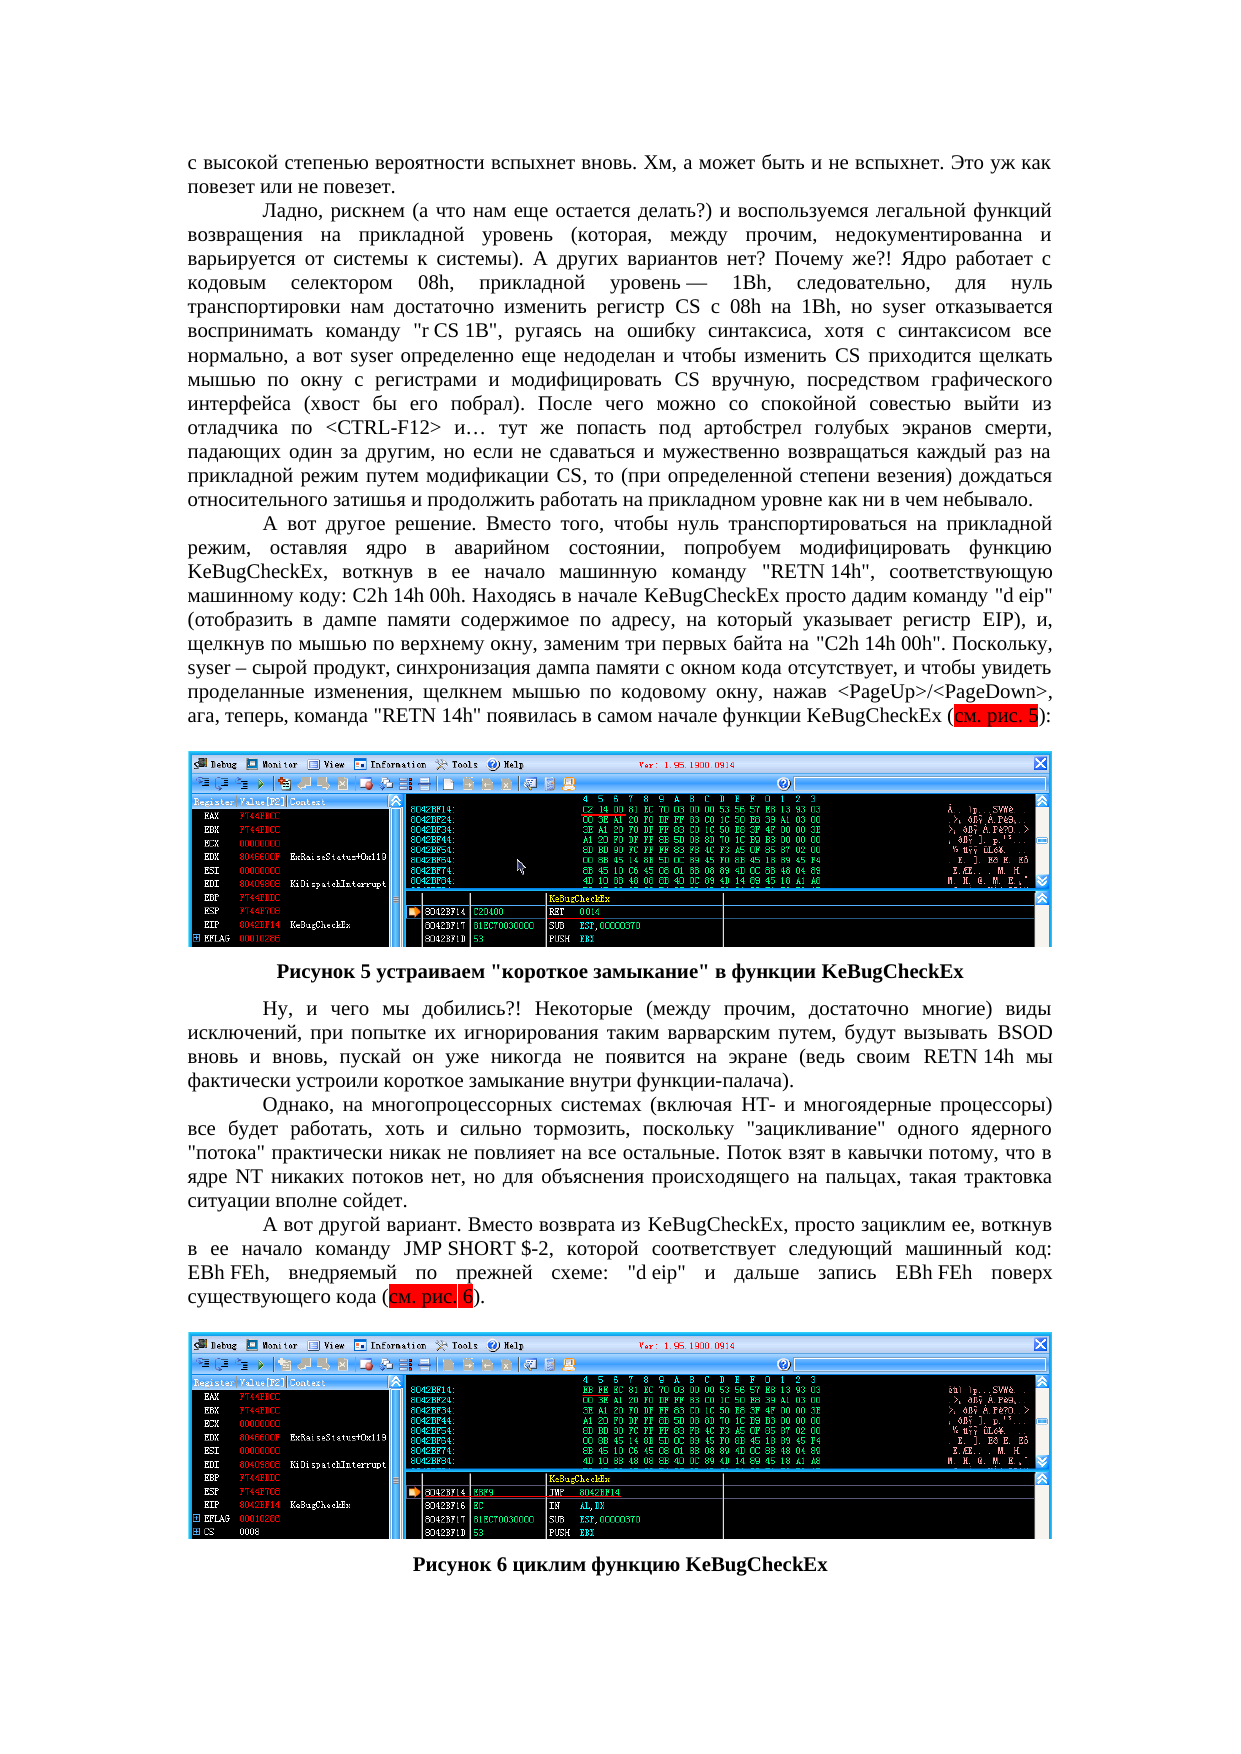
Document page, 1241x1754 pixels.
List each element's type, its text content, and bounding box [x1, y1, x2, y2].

text А вот другой вариант. Вместо возврата из KeBugCheckEx, просто зациклим ее, воткнув в ее начало команду JMP SHORT $-2, которой соответствует следующий машинный код: EBh FEh, внедряемый по прежней схеме: "d eip" и дальше запись EBh FEh поверх существующего кода (см. рис. 6). [187, 1212, 1053, 1308]
picture [188, 751, 1052, 947]
picture [188, 1332, 1052, 1539]
text Ну, и чего мы добились?! Некоторые (между прочим, достаточно многие) виды исключений, при попытке их игнорирования таким варварским путем, будут вызывать BSOD вновь и вновь, пускай он уже никогда не появится на экране (ведь своим RETN 14h мы фактически устроили короткое замыкание внутри функции-палача). [187, 996, 1053, 1092]
text с высокой степенью вероятности вспыхнет вновь. Хм, а может быть и не вспыхнет. Это уж как повезет или не повезет. [187, 150, 1053, 198]
picture [193, 1337, 1048, 1539]
text Ладно, рискнем (а что нам еще остается делать?) и воспользуемся легальной функций возвращения на прикладной уровень (которая, между прочим, недокументированна и варьируется от системы к системы). А других вариантов нет? Почему же?! Ядро работает с кодовым селектором 08h, прикладной уровень — 1Bh, следовательно, для нуль транспортировки нам достаточно изменить регистр CS с 08h на 1Bh, но syser отказывается воспринимать команду "r CS 1B", ругаясь на ошибку синтаксиса, хотя с синтаксисом все нормально, а вот syser определенно еще недоделан и чтобы изменить CS приходится щелкать мышью по окну с регистрами и модифицировать CS вручную, посредством графического интерфейса (хвост бы его побрал). После чего можно со спокойной совестью выйти из отладчика по <CTRL-F12> и… тут же попасть под артобстрел голубых экранов смерти, падающих один за другим, но если не сдаваться и мужественно возвращаться каждый раз на прикладной режим путем модификации CS, то (при определенной степени везения) дождаться относительного затишья и продолжить работать на прикладном уровне как ни в чем небывало. [187, 198, 1053, 511]
text Рисунок 5 устраиваем "короткое замыкание" в функции KeBugCheckEx [187, 959, 1053, 983]
text А вот другое решение. Вместо того, чтобы нуль транспортироваться на прикладной режим, оставляя ядро в аварийном состоянии, попробуем модифицировать функцию KeBugCheckEx, воткнув в ее начало машинную команду "RETN 14h", соответствующую машинному коду: C2h 14h 00h. Находясь в начале KeBugCheckEx просто дадим команду "d eip" (отобразить в дампе памяти содержимое по адресу, на который указывает регистр EIP), и, щелкнув по мышью по верхнему окну, заменим три первых байта на "C2h 14h 00h". Поскольку, syser – сырой продукт, синхронизация дампа памяти с окном кода отсутствует, и чтобы увидеть проделанные изменения, щелкнем мышью по кодовому окну, нажав <PageUp>/<PageDown>, ага, теперь, команда "RETN 14h" появилась в самом начале функции KeBugCheckEx (см. рис. 5): [187, 511, 1053, 727]
text Однако, на многопроцессорных системах (включая HT- и многоядерные процессоры) все будет работать, хоть и сильно тормозить, поскольку "зацикливание" одного ядерного "потока" практически никак не повлияет на все остальные. Поток взят в кавычки потому, что в ядре NT никаких потоков нет, но для объяснения происходящего на пальцах, такая трактовка ситуации вполне сойдет. [187, 1092, 1053, 1212]
picture [193, 756, 1048, 947]
text Рисунок 6 циклим функцию KeBugCheckEx [187, 1552, 1053, 1576]
